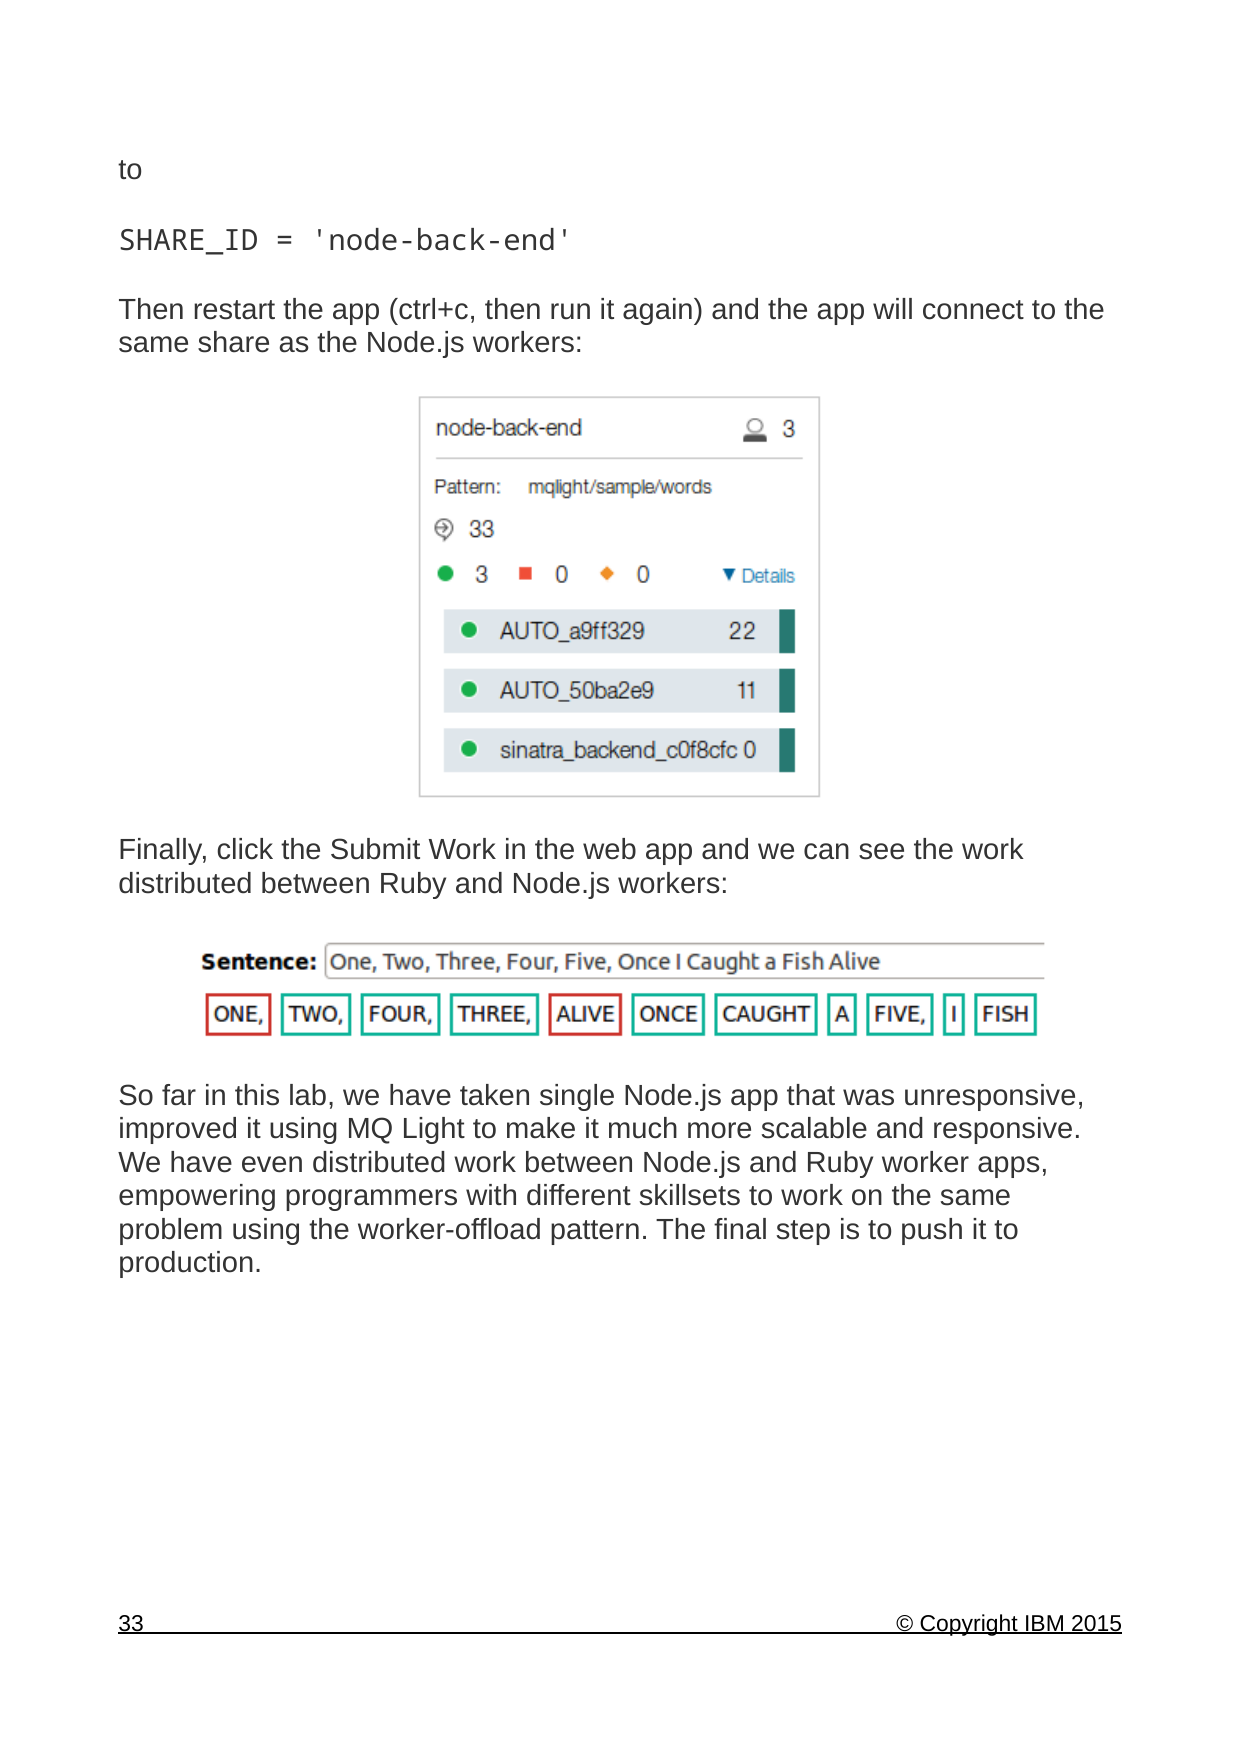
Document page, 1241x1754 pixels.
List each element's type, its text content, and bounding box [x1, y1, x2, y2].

picture [196, 933, 1045, 1044]
text Then restart the app (ctrl+c, then run it again) and the app will connect to the same share as the Node.js workers: [118, 292, 1122, 359]
text to [118, 152, 1122, 185]
text SHARE_ID = 'node-back-end' [118, 219, 1122, 258]
picture [416, 392, 824, 799]
text Finally, click the Submit Work in the web app and we can see the work distributed between Ruby and Node.js workers: [118, 832, 1122, 899]
text So far in this lab, we have taken single Node.js app that was unresponsive, improved it using MQ Light to make it much more scalable and responsive. We have even distributed work between Node.js and Ruby worker apps, empowering programmers with different skillsets to work on the same problem using the worker-offload pattern. The final step is to push it to production. [118, 1077, 1122, 1279]
